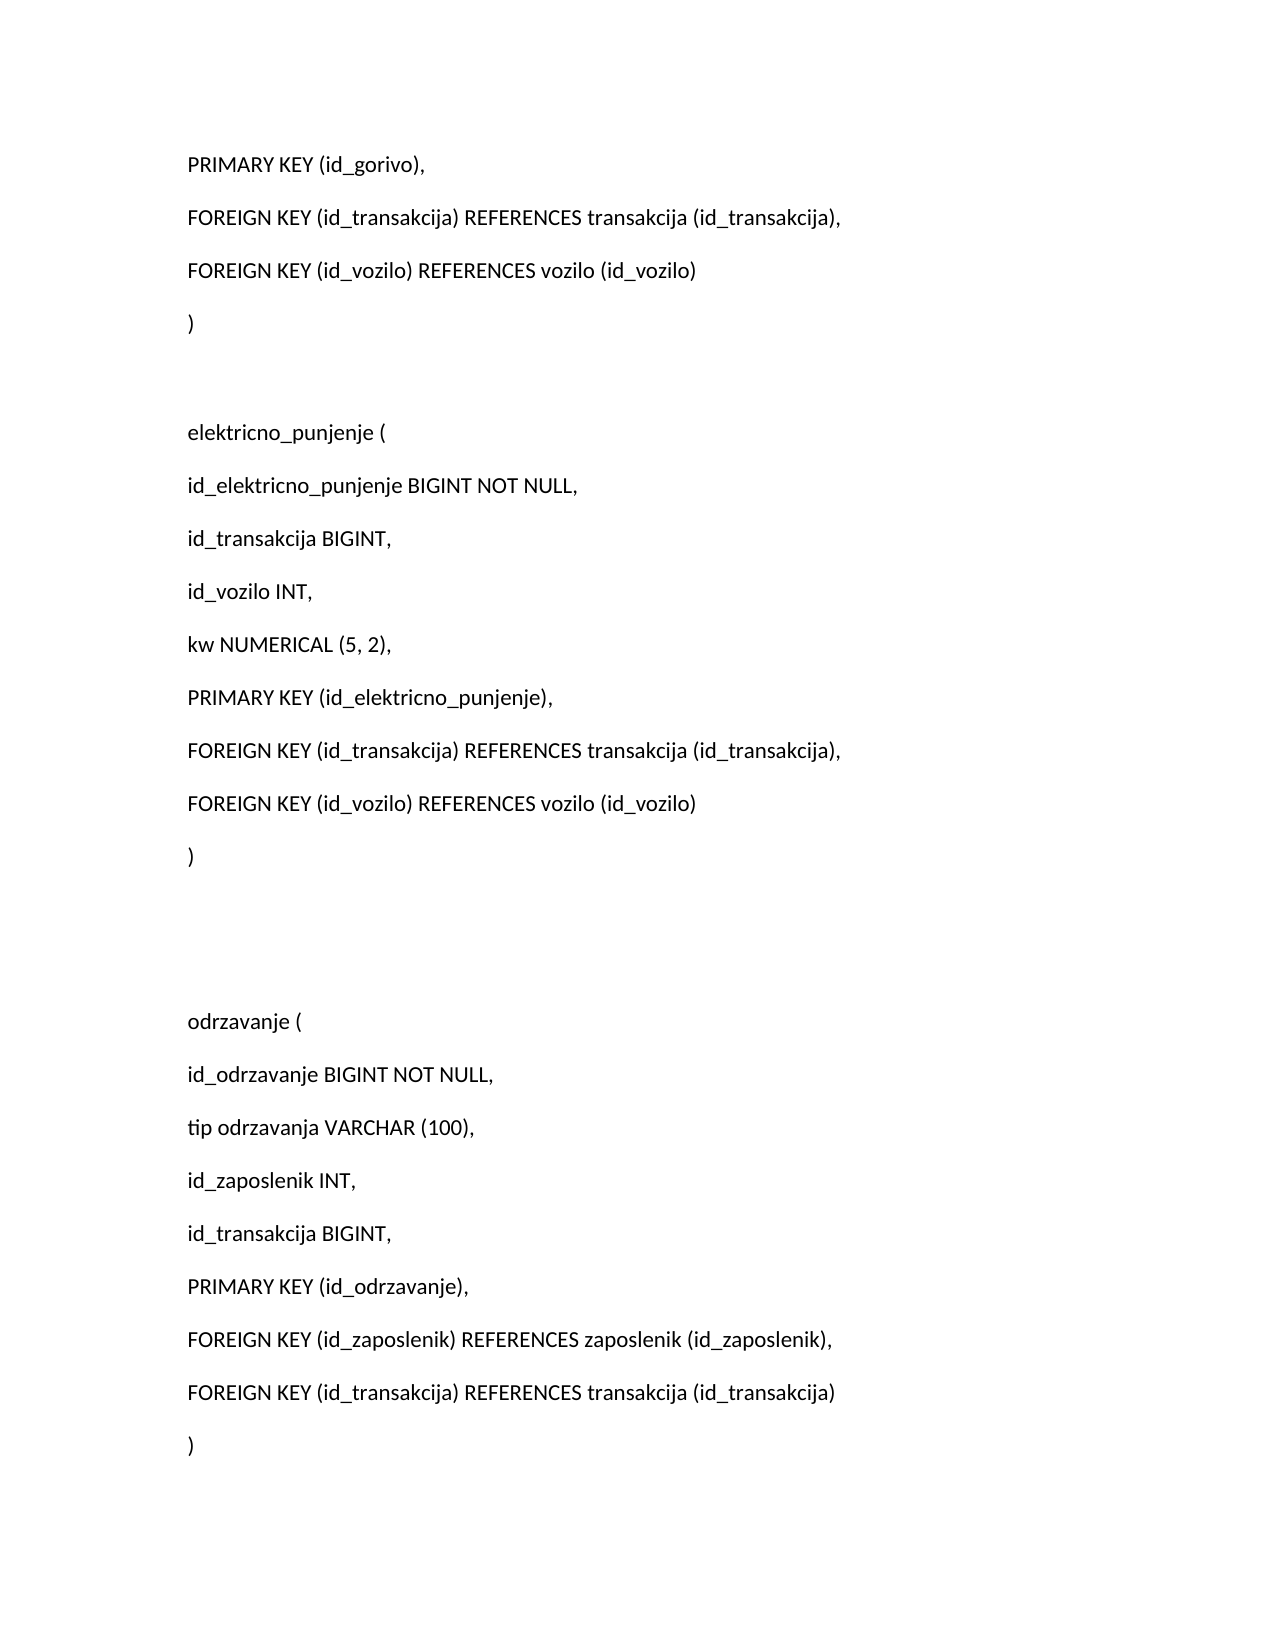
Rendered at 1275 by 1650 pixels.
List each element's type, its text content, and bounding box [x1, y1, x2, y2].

text PRIMARY KEY (id_gorivo), [187, 150, 1087, 178]
text FOREIGN KEY (id_transakcija) REFERENCES transakcija (id_transakcija), [187, 736, 1087, 764]
text FOREIGN KEY (id_transakcija) REFERENCES transakcija (id_transakcija) [187, 1378, 1087, 1406]
text ) [187, 842, 1087, 870]
text id_elektricno_punjenje BIGINT NOT NULL, [187, 471, 1087, 499]
text id_transakcija BIGINT, [187, 524, 1087, 552]
text id_vozilo INT, [187, 577, 1087, 605]
text id_odrzavanje BIGINT NOT NULL, [187, 1060, 1087, 1088]
text FOREIGN KEY (id_vozilo) REFERENCES vozilo (id_vozilo) [187, 789, 1087, 817]
text FOREIGN KEY (id_zaposlenik) REFERENCES zaposlenik (id_zaposlenik), [187, 1325, 1087, 1353]
text kw NUMERICAL (5, 2), [187, 630, 1087, 658]
text elektricno_punjenje ( [187, 418, 1087, 446]
text id_zaposlenik INT, [187, 1166, 1087, 1194]
text odrzavanje ( [187, 1007, 1087, 1035]
text FOREIGN KEY (id_transakcija) REFERENCES transakcija (id_transakcija), [187, 203, 1087, 231]
text FOREIGN KEY (id_vozilo) REFERENCES vozilo (id_vozilo) [187, 256, 1087, 284]
text tip odrzavanja VARCHAR (100), [187, 1113, 1087, 1141]
text ) [187, 1431, 1087, 1459]
text PRIMARY KEY (id_elektricno_punjenje), [187, 683, 1087, 711]
text ) [187, 309, 1087, 337]
text id_transakcija BIGINT, [187, 1219, 1087, 1247]
text PRIMARY KEY (id_odrzavanje), [187, 1272, 1087, 1300]
